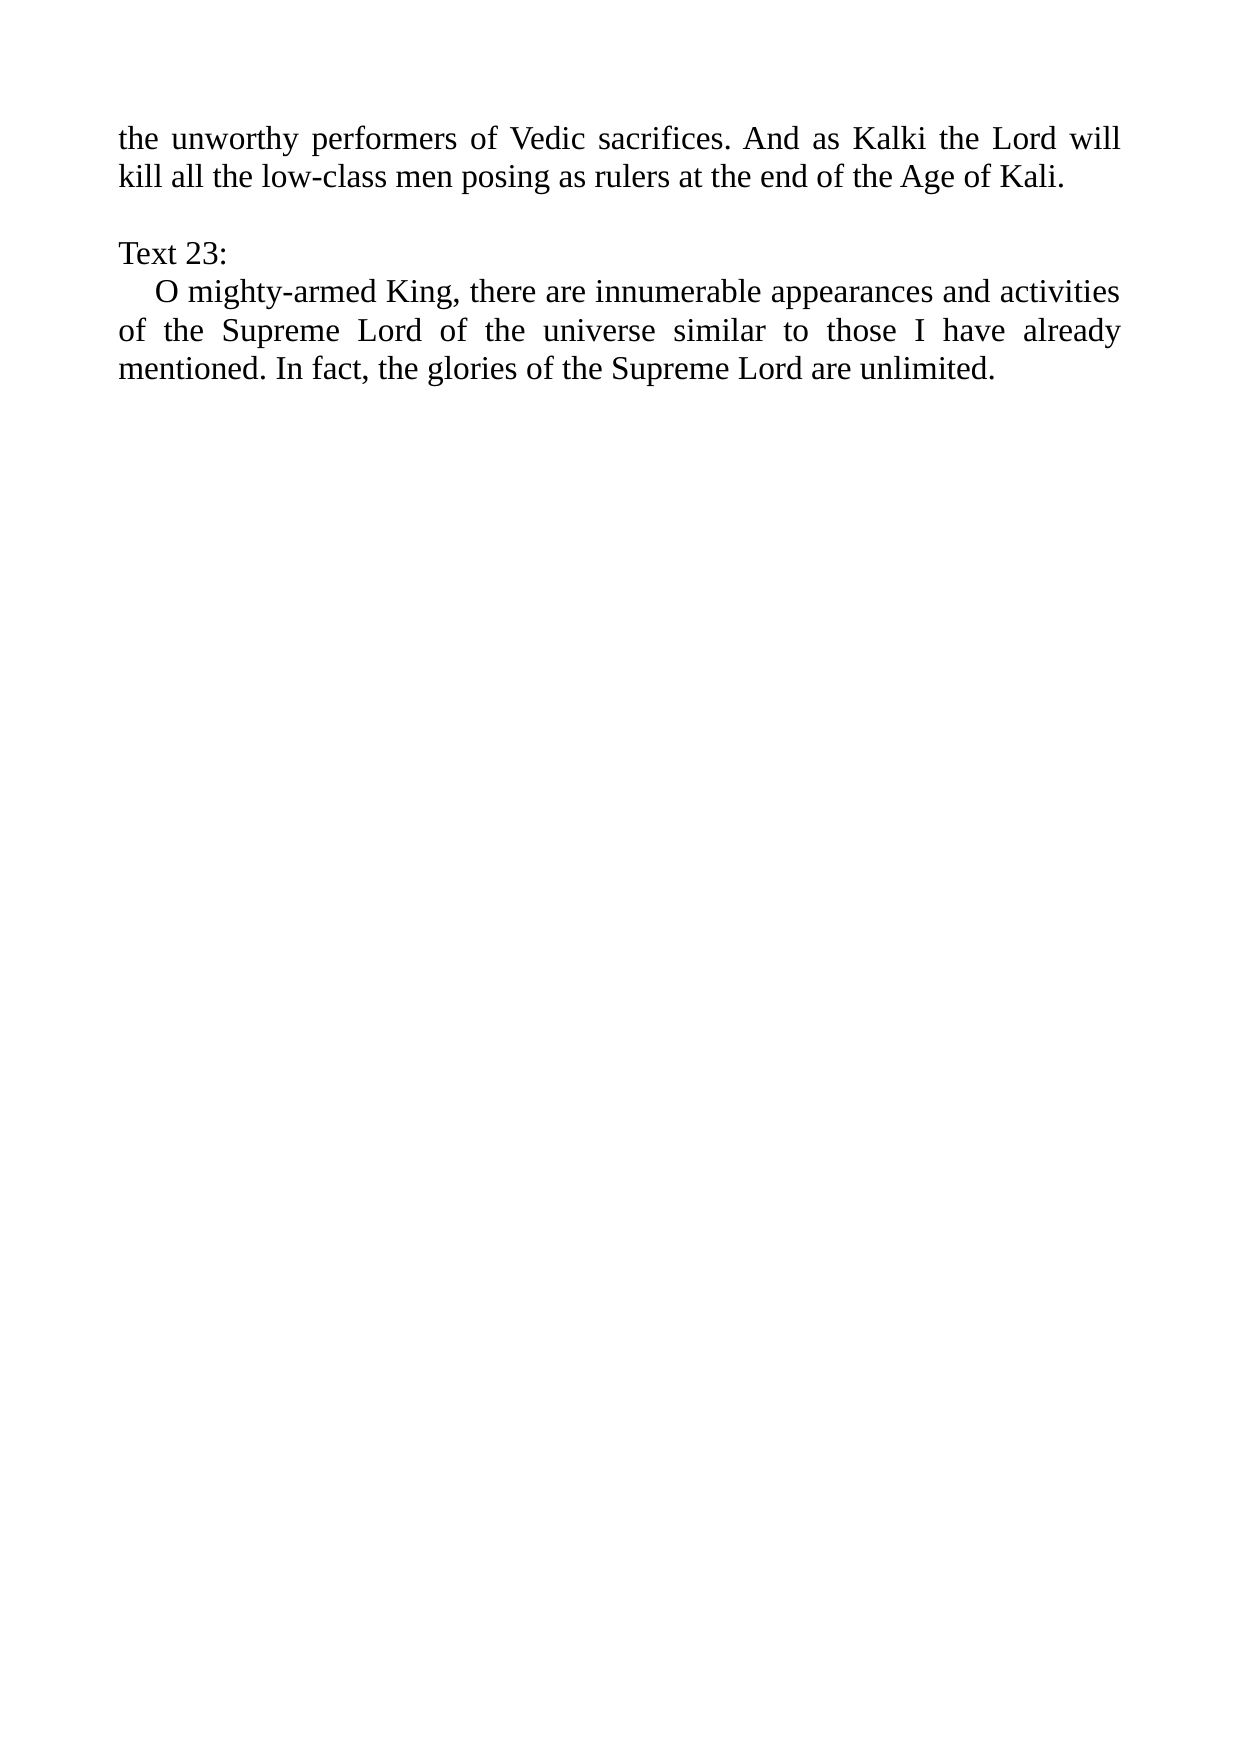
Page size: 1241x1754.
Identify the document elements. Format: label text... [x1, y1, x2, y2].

text Text 23: [118, 233, 1122, 271]
text O mighty-armed King, there are innumerable appearances and activities of the Supreme Lord of the universe similar to those I have already mentioned. In fact, the glories of the Supreme Lord are unlimited. [118, 271, 1122, 386]
text the unworthy performers of Vedic sacrifices. And as Kalki the Lord will kill all the low-class men posing as rulers at the end of the Age of Kali. [118, 118, 1122, 195]
